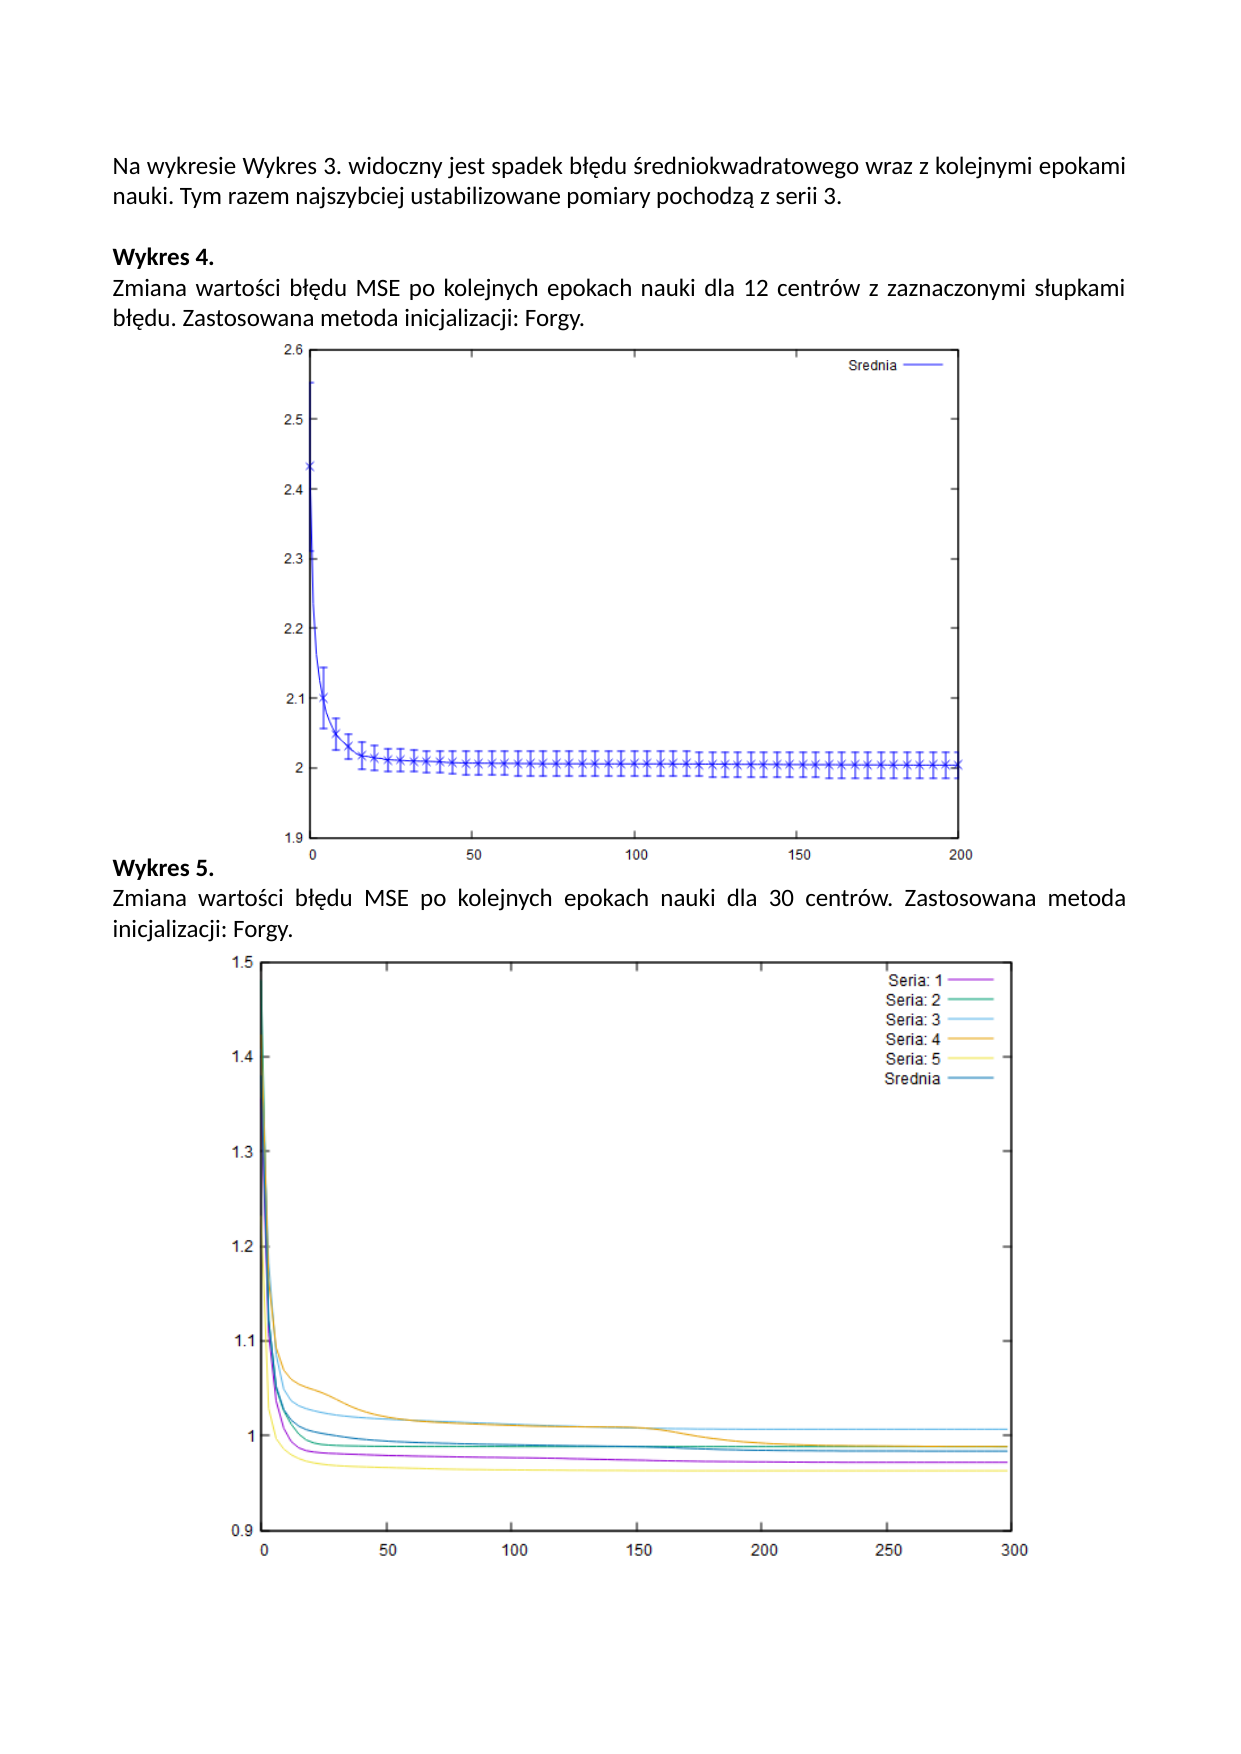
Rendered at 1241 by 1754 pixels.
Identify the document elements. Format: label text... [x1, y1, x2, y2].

text Zmiana wartości błędu MSE po kolejnych epokach nauki dla 12 centrów z zaznaczonymi słupkami błędu. Zastosowana metoda inicjalizacji: Forgy. [112, 272, 1128, 333]
text Zmiana wartości błędu MSE po kolejnych epokach nauki dla 30 centrów. Zastosowana metoda inicjalizacji: Forgy. [112, 882, 1128, 943]
picture [258, 333, 982, 871]
picture [201, 943, 1039, 1569]
text Wykres 5. [112, 852, 1128, 882]
text Wykres 4. [112, 242, 1128, 272]
text Na wykresie Wykres 3. widoczny jest spadek błędu średniokwadratowego wraz z kolejnymi epokami nauki. Tym razem najszybciej ustabilizowane pomiary pochodzą z serii 3. [112, 150, 1128, 211]
